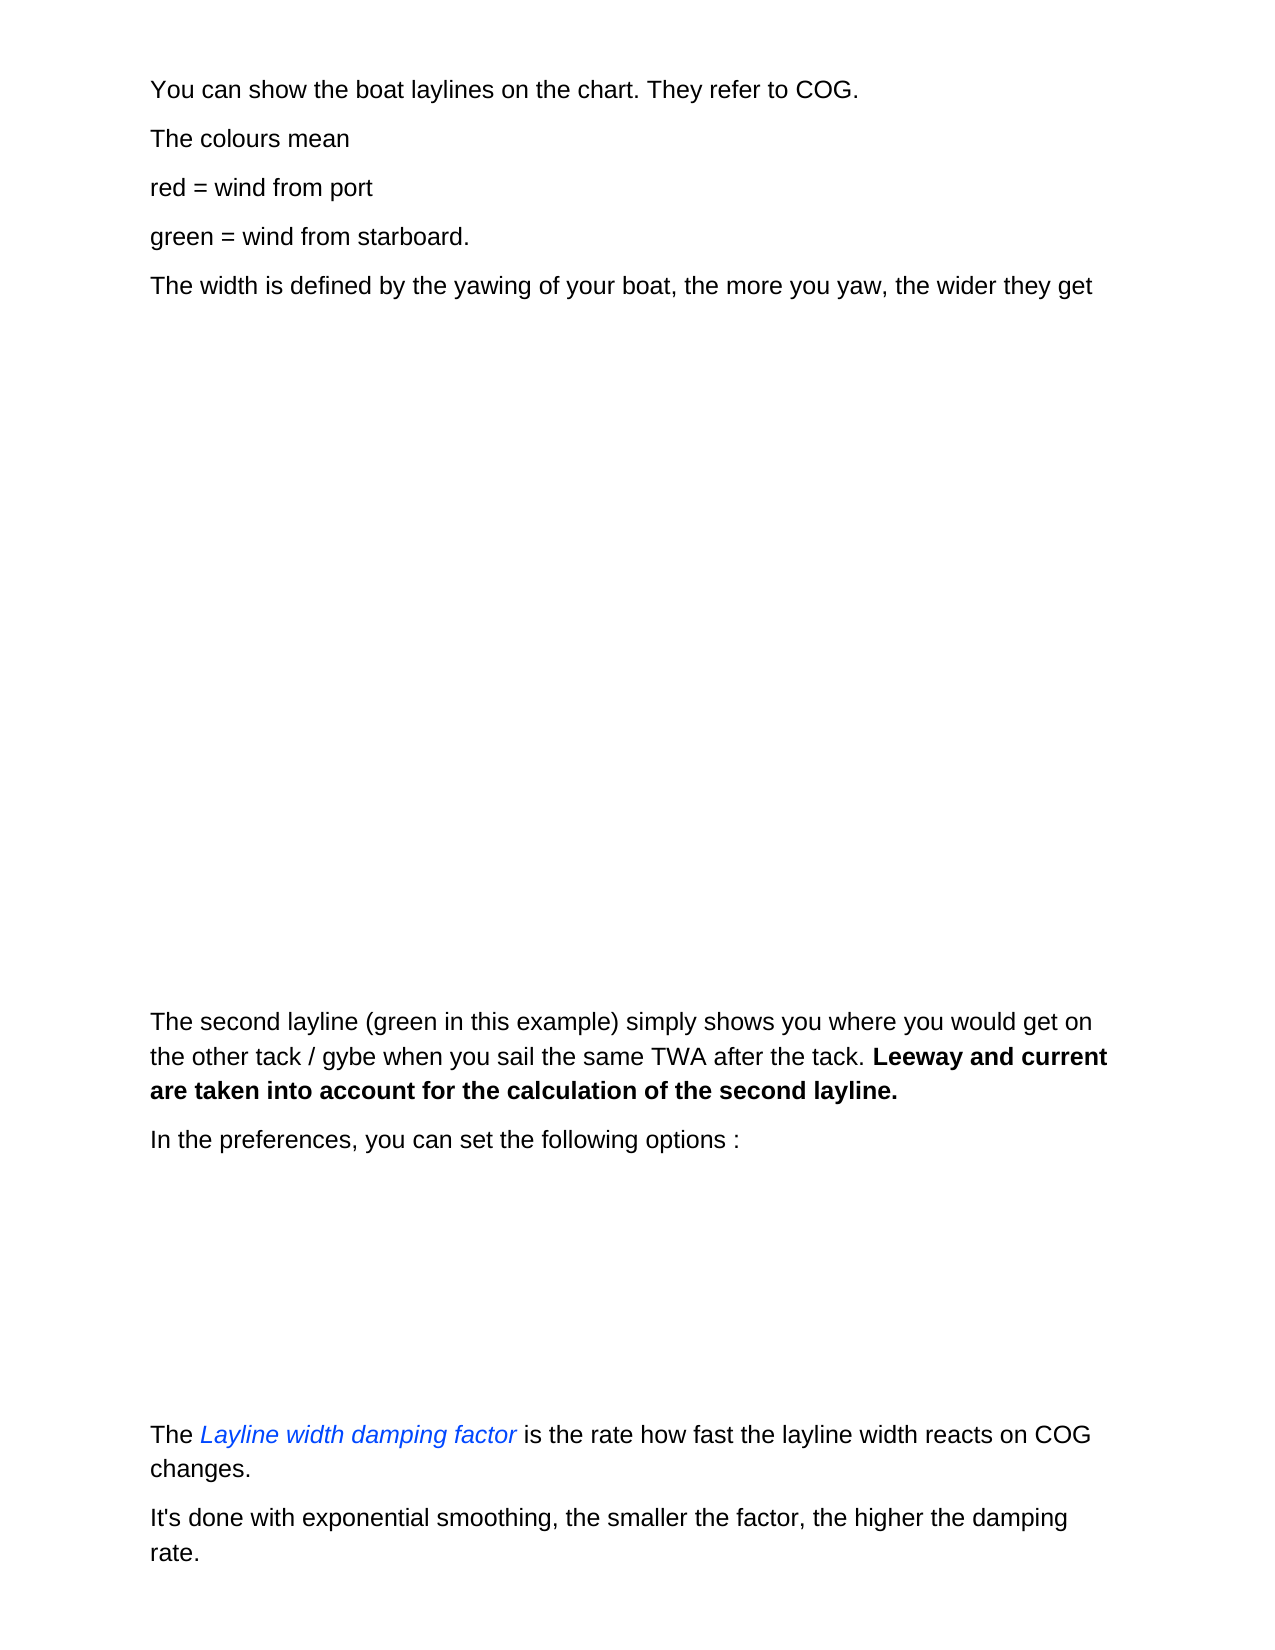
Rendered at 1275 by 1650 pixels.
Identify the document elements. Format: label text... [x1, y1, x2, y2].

text The second layline (green in this example) simply shows you where you would get on the other tack / gybe when you sail the same TWA after the tack. Leeway and current are taken into account for the calculation of the second layline. [150, 1007, 1125, 1105]
text The colours mean [150, 124, 1125, 153]
text red = wind from port [150, 173, 1125, 202]
text The Layline width damping factor is the rate how fast the layline width reacts on COG changes. [150, 1419, 1125, 1483]
text The width is defined by the yawing of your boat, the more you yaw, the wider they get [150, 271, 1125, 300]
text You can show the boat laylines on the chart. They refer to COG. [150, 75, 1125, 104]
text It's done with exponential smoothing, the smaller the factor, the higher the damping rate. [150, 1503, 1125, 1566]
text green = wind from starboard. [150, 222, 1125, 251]
text In the preferences, you can set the following options : [150, 1125, 1125, 1154]
